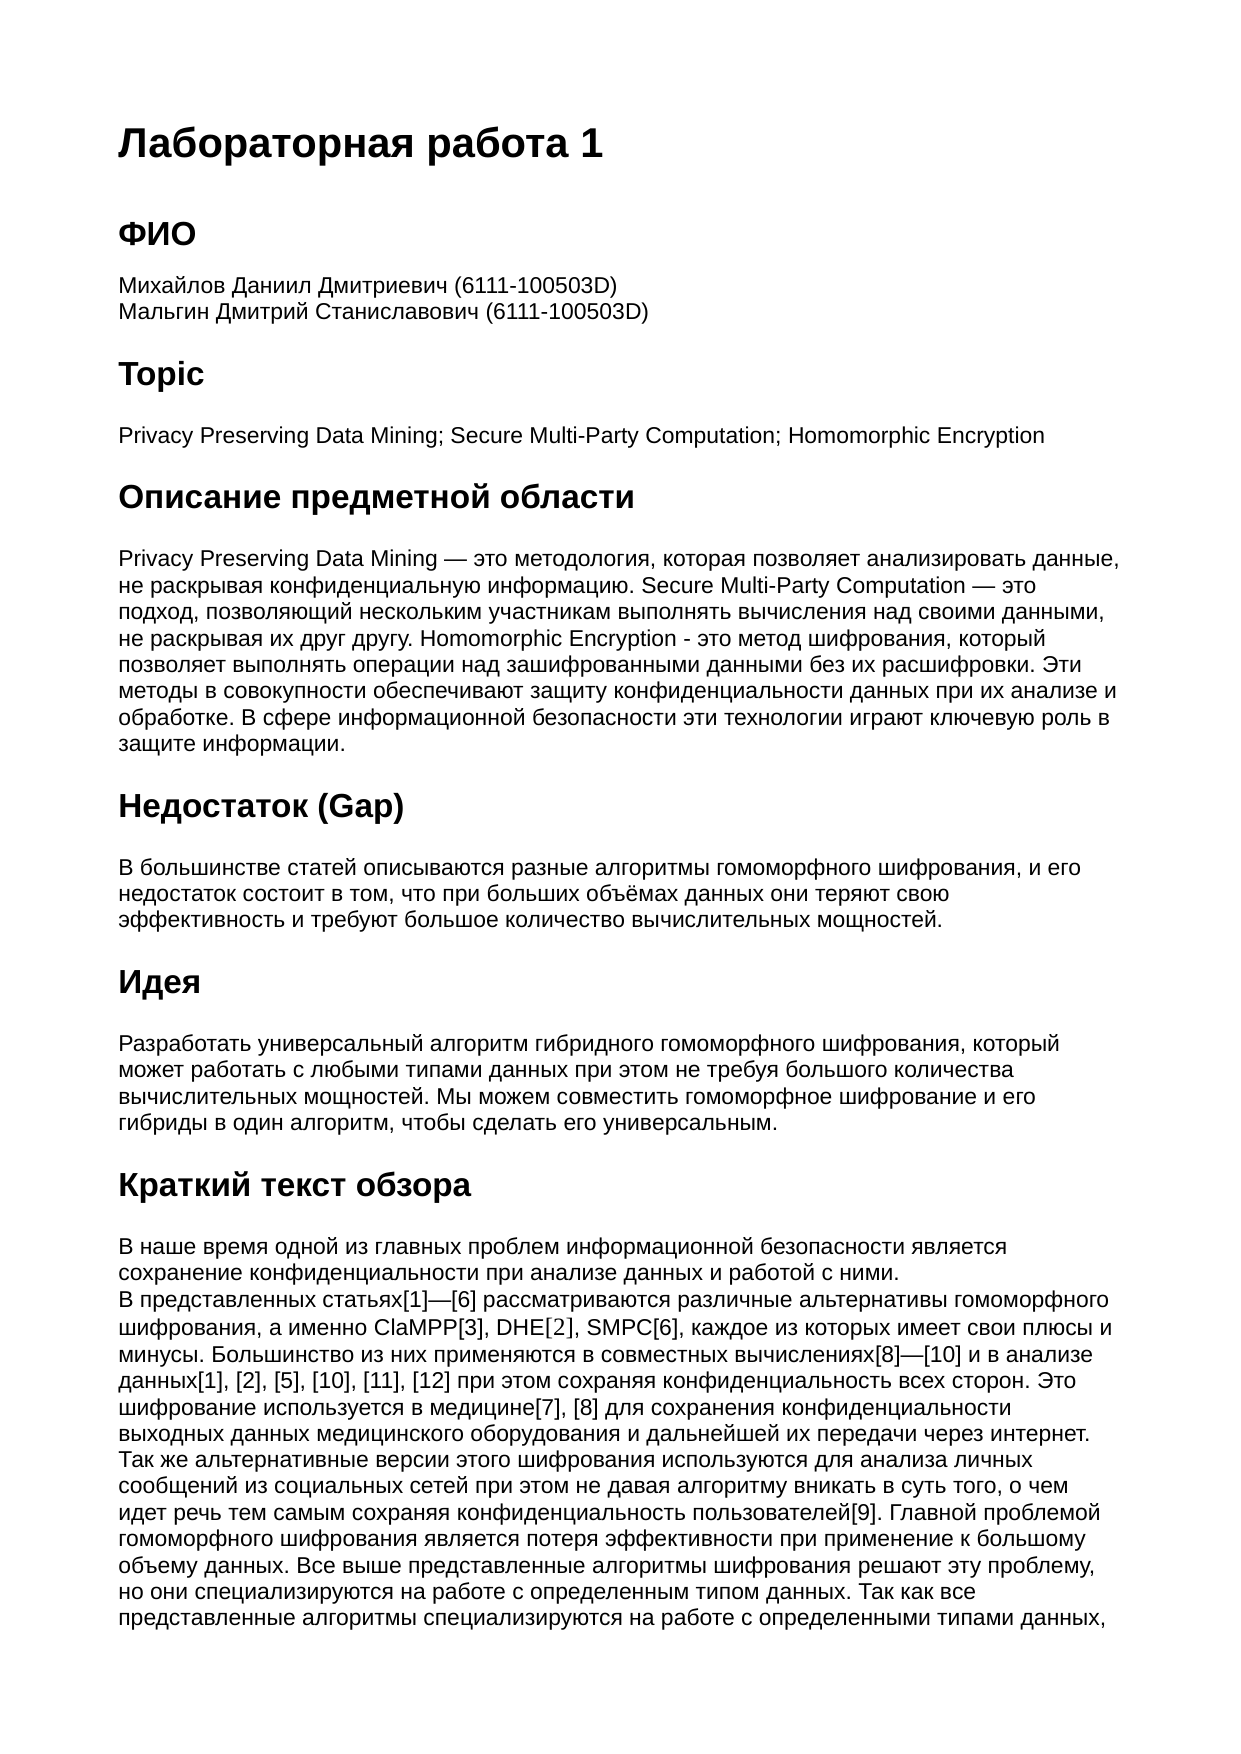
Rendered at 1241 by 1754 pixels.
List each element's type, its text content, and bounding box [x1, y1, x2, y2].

text ФИО [118, 214, 1122, 252]
text В большинстве статей описываются разные алгоритмы гомоморфного шифрования, и его недостаток состоит в том, что при больших объёмах данных они теряют свою эффективность и требуют большое количество вычислительных мощностей. [118, 854, 1122, 933]
text В наше время одной из главных проблем информационной безопасности является сохранение конфиденциальности при анализе данных и работой с ними. [118, 1233, 1122, 1286]
text Краткий текст обзора [118, 1165, 1122, 1203]
text Михайлов Даниил Дмитриевич (6111-100503D) [118, 272, 1122, 298]
text Topic [118, 354, 1122, 392]
text Privacy Preserving Data Mining; Secure Multi-Party Computation; Homomorphic Encryption [118, 422, 1122, 448]
text Разработать универсальный алгоритм гибридного гомоморфного шифрования, который может работать с любыми типами данных при этом не требуя большого количества вычислительных мощностей. Мы можем совместить гомоморфное шифрование и его гибриды в один алгоритм, чтобы сделать его универсальным. [118, 1030, 1122, 1136]
text Идея [118, 962, 1122, 1001]
text В представленных статьях[1]—[6] рассматриваются различные альтернативы гомоморфного шифрования, а именно ClaMPP[3], DHE[2], SMPC[6], каждое из которых имеет свои плюсы и минусы. Большинство из них применяются в совместных вычислениях[8]—[10] и в анализе данных[1], [2], [5], [10], [11], [12] при этом сохраняя конфиденциальность всех сторон. Это шифрование используется в медицине[7], [8] для сохранения конфиденциальности выходных данных медицинского оборудования и дальнейшей их передачи через интернет. Так же альтернативные версии этого шифрования используются для анализа личных сообщений из социальных сетей при этом не давая алгоритму вникать в суть того, о чем идет речь тем самым сохраняя конфиденциальность пользователей[9]. Главной проблемой гомоморфного шифрования является потеря эффективности при применение к большому объему данных. Все выше представленные алгоритмы шифрования решают эту проблему, но они специализируются на работе с определенным типом данных. Так как все представленные алгоритмы специализируются на работе с определенными типами данных, [118, 1286, 1122, 1631]
text Описание предметной области [118, 477, 1122, 516]
text Лабораторная работа 1 [118, 118, 1122, 166]
text Мальгин Дмитрий Станиславович (6111-100503D) [118, 298, 1122, 324]
text Privacy Preserving Data Mining — это методология, которая позволяет анализировать данные, не раскрывая конфиденциальную информацию. Secure Multi-Party Computation — это подход, позволяющий нескольким участникам выполнять вычисления над своими данными, не раскрывая их друг другу. Homomorphic Encryption - это метод шифрования, который позволяет выполнять операции над зашифрованными данными без их расшифровки. Эти методы в совокупности обеспечивают защиту конфиденциальности данных при их анализе и обработке. В сфере информационной безопасности эти технологии играют ключевую роль в защите информации. [118, 545, 1122, 756]
text Недостаток (Gap) [118, 786, 1122, 824]
